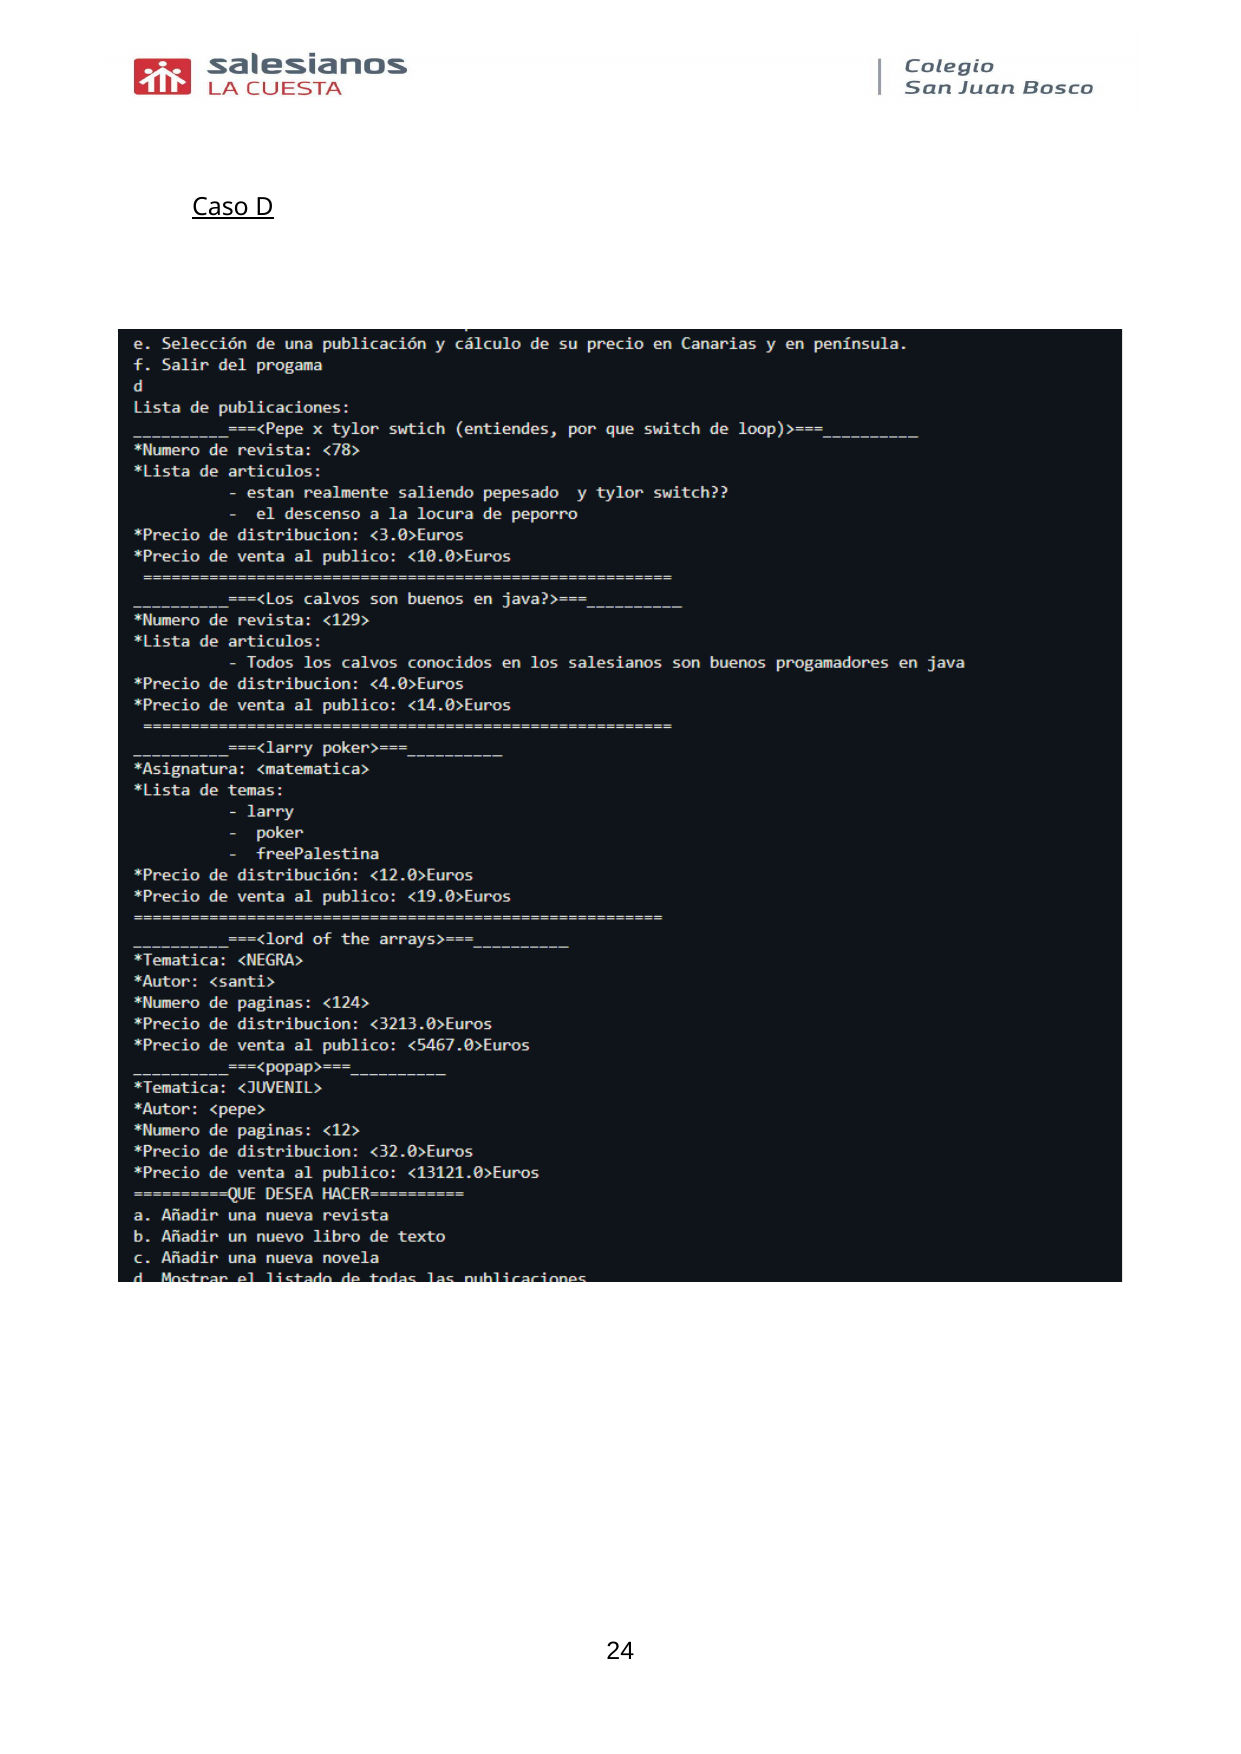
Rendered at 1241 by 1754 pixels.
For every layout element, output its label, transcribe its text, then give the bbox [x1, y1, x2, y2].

text Caso D [118, 188, 1122, 222]
